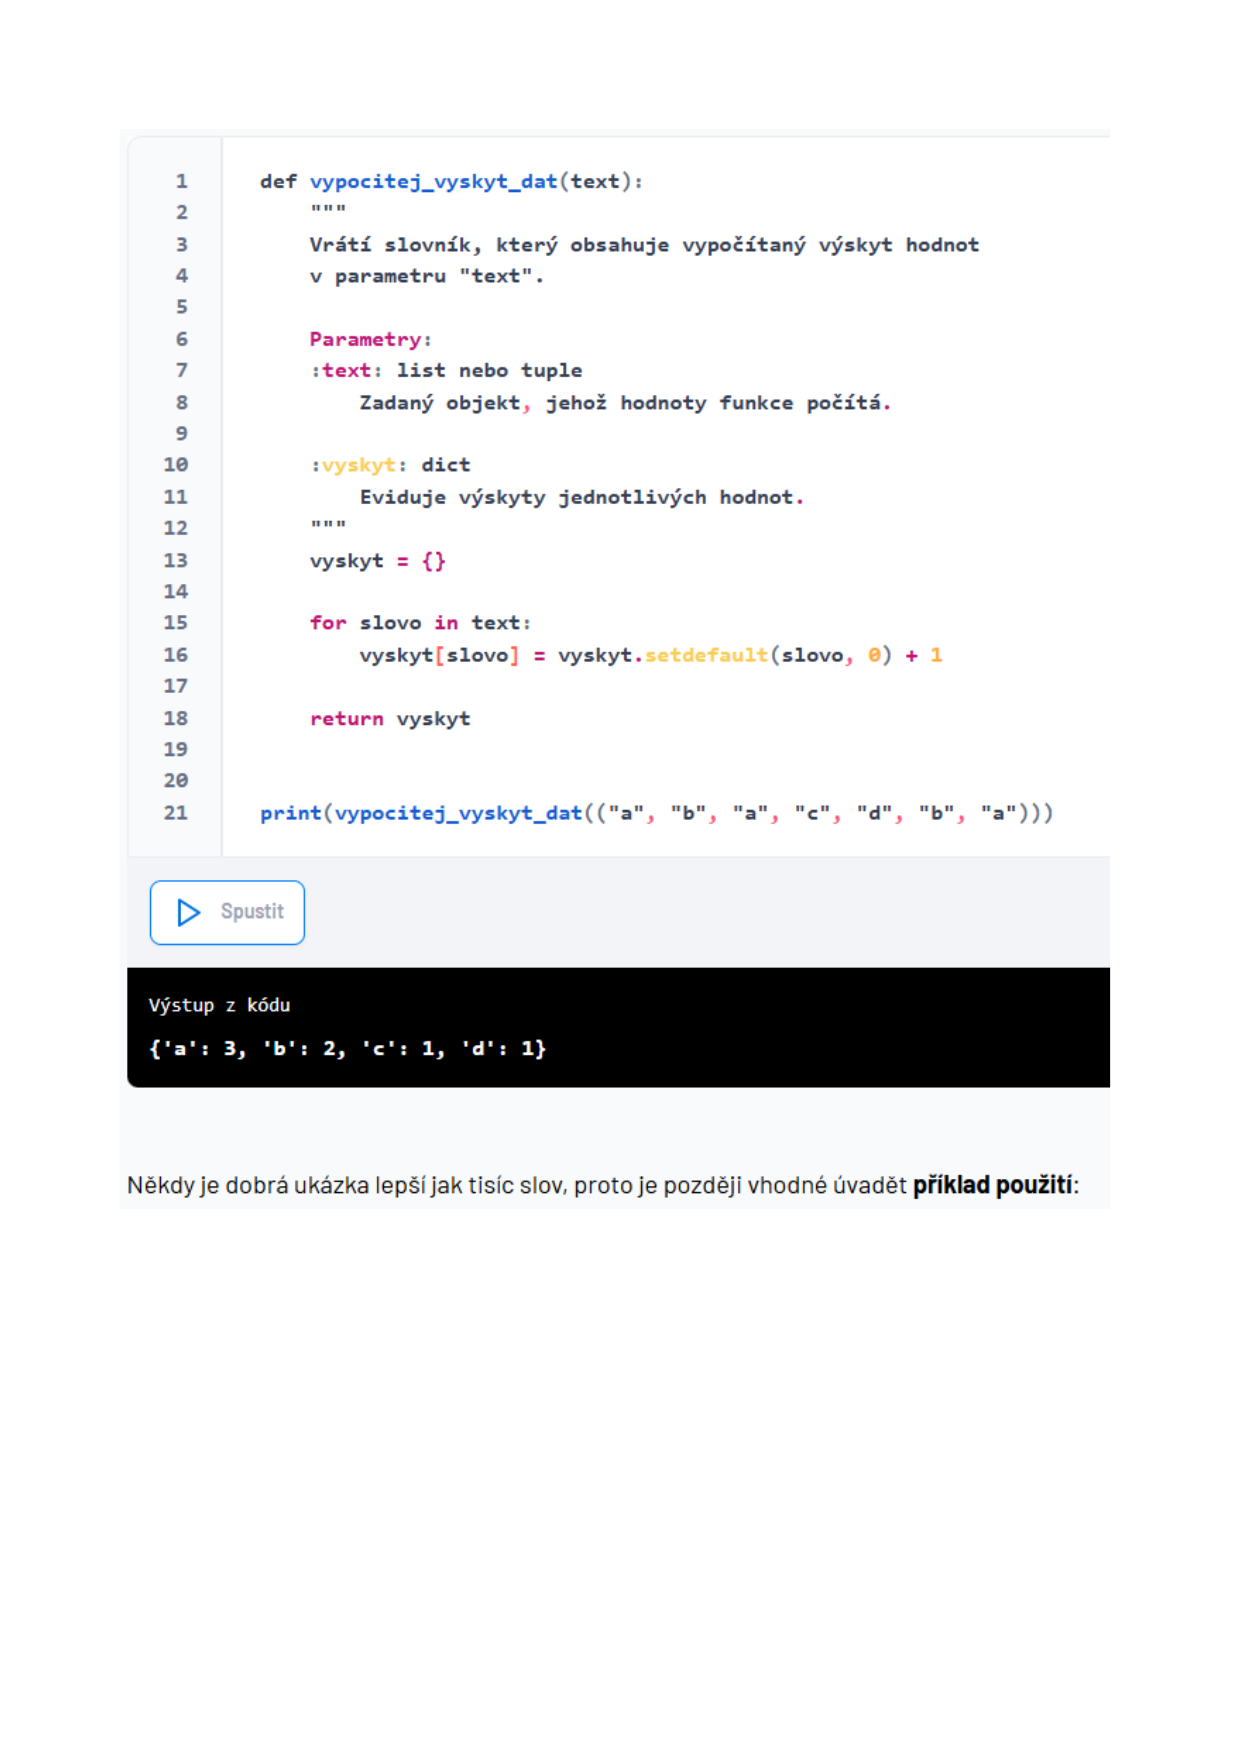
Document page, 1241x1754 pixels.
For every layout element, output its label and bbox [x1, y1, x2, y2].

picture [119, 129, 1111, 1209]
